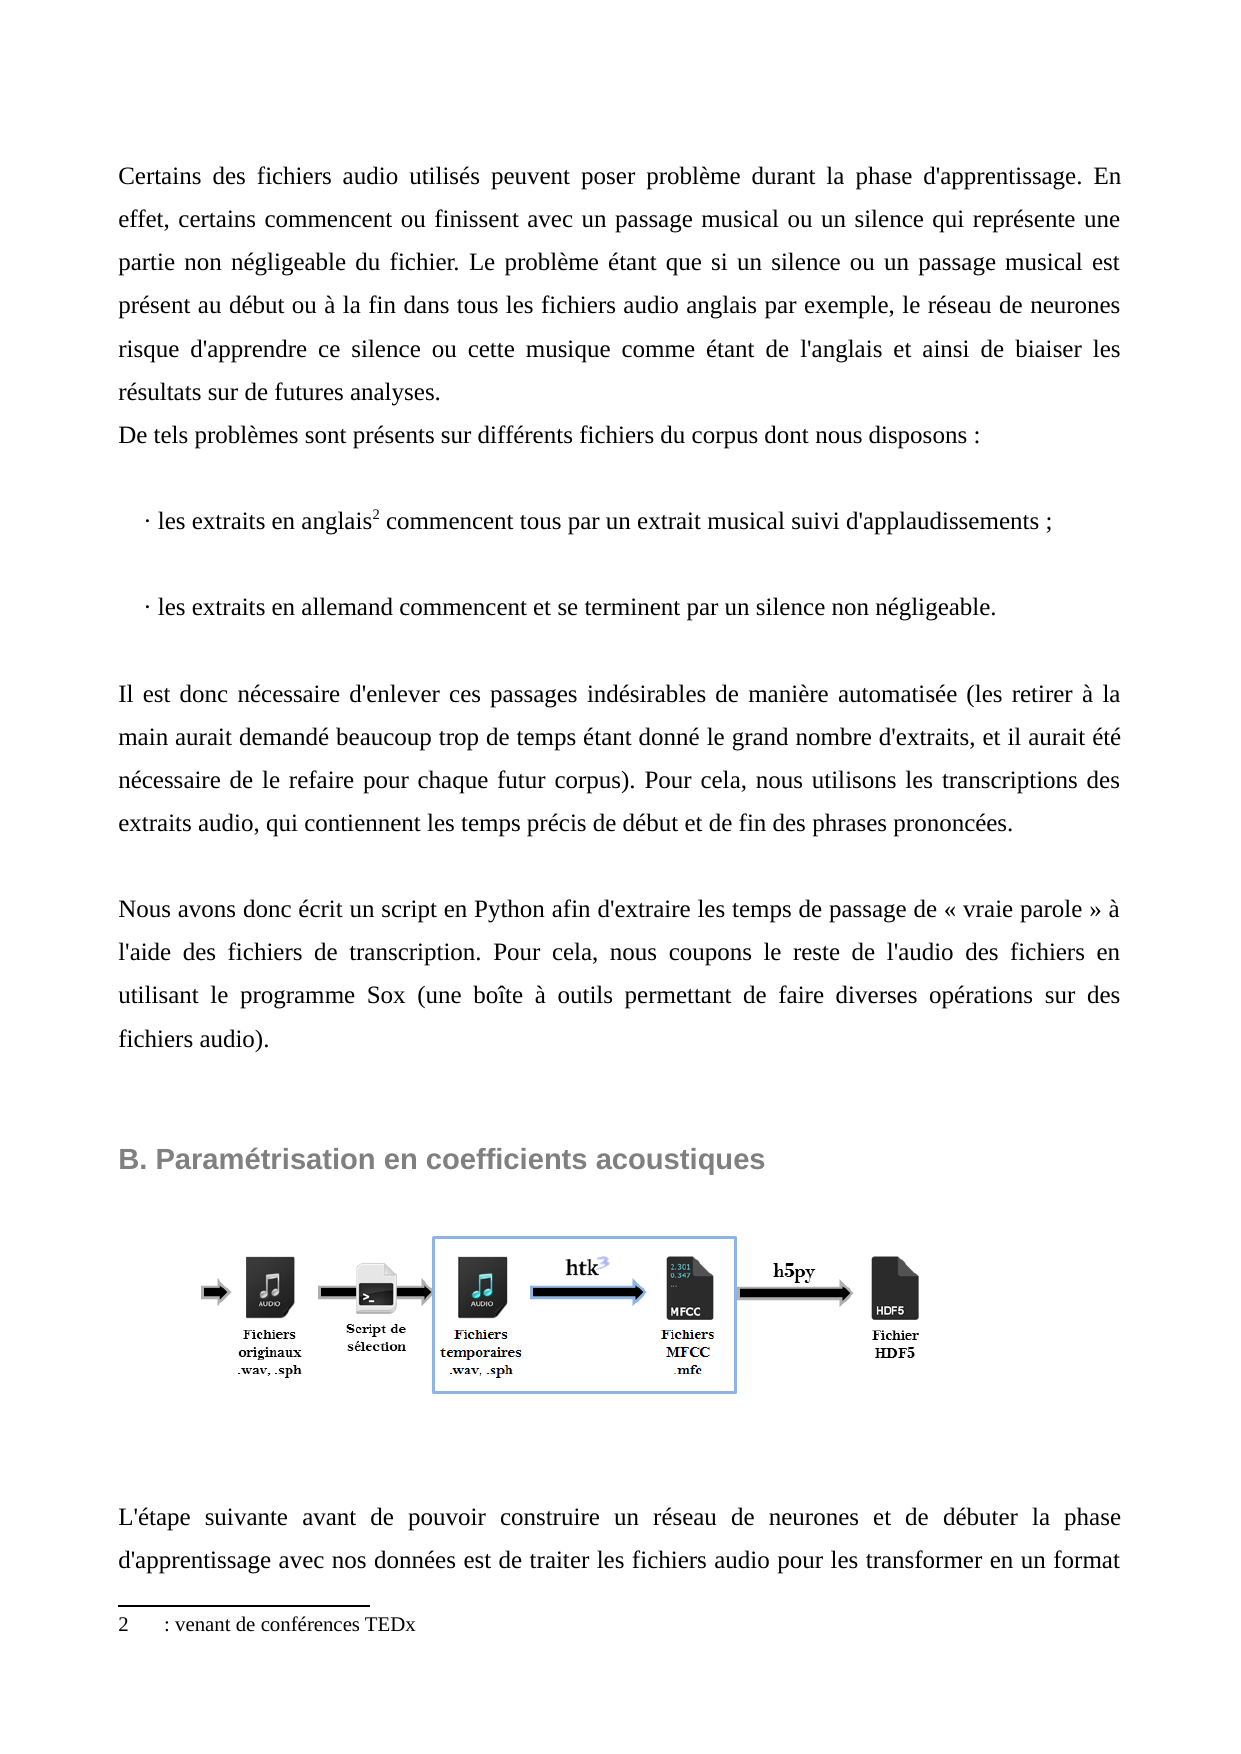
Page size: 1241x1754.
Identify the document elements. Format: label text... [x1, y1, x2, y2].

text Certains des fichiers audio utilisés peuvent poser problème durant la phase d'apprentissage. En effet, certains commencent ou finissent avec un passage musical ou un silence qui représente une partie non négligeable du fichier. Le problème étant que si un silence ou un passage musical est présent au début ou à la fin dans tous les fichiers audio anglais par exemple, le réseau de neurones risque d'apprendre ce silence ou cette musique comme étant de l'anglais et ainsi de biaiser les résultats sur de futures analyses. [118, 161, 1122, 406]
text · les extraits en anglais commencent tous par un extrait musical suivi d'applaudissements ; [118, 506, 1122, 535]
text L'étape suivante avant de pouvoir construire un réseau de neurones et de débuter la phase d'apprentissage avec nos données est de traiter les fichiers audio pour les transformer en un format [118, 1502, 1122, 1574]
text Nous avons donc écrit un script en Python afin d'extraire les temps de passage de « vraie parole » à l'aide des fichiers de transcription. Pour cela, nous coupons le reste de l'audio des fichiers en utilisant le programme Sox (une boîte à outils permettant de faire diverses opérations sur des fichiers audio). [118, 894, 1122, 1052]
picture [192, 1231, 933, 1402]
text Il est donc nécessaire d'enlever ces passages indésirables de manière automatisée (les retirer à la main aurait demandé beaucoup trop de temps étant donné le grand nombre d'extraits, et il aurait été nécessaire de le refaire pour chaque futur corpus). Pour cela, nous utilisons les transcriptions des extraits audio, qui contiennent les temps précis de début et de fin des phrases prononcées. [118, 679, 1122, 837]
text : venant de conférences TEDx [118, 1612, 1122, 1636]
subtitle B. Paramétrisation en coefficients acoustiques [118, 1142, 1122, 1176]
text De tels problèmes sont présents sur différents fichiers du corpus dont nous disposons : [118, 420, 1122, 449]
text · les extraits en allemand commencent et se terminent par un silence non négligeable. [118, 592, 1122, 621]
